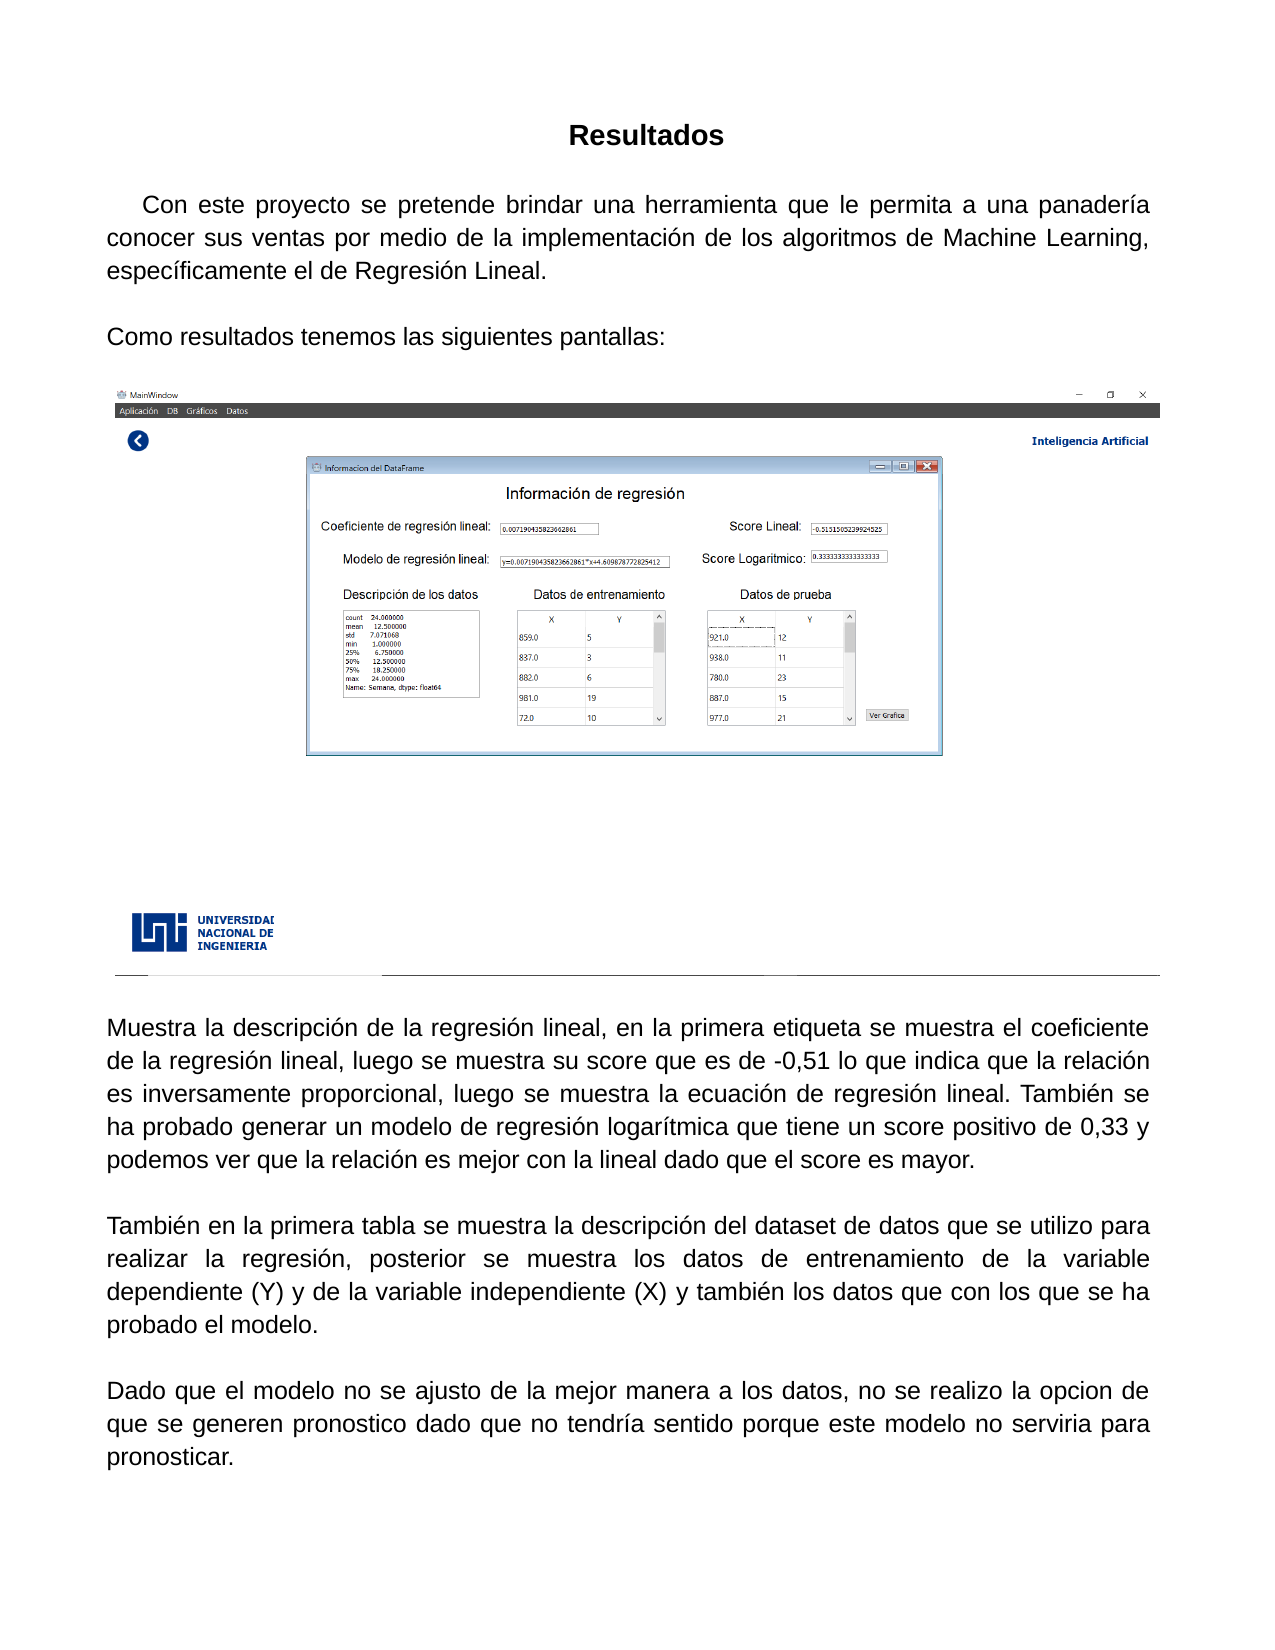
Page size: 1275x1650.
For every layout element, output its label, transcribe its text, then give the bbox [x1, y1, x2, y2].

subtitle Resultados [106, 118, 1151, 152]
subtitle Con este proyecto se pretende brindar una herramienta que le permita a una panadería conocer sus ventas por medio de la implementación de los algoritmos de Machine Learning, específicamente el de Regresión Lineal. [106, 190, 1151, 284]
picture [115, 387, 1160, 976]
subtitle Muestra la descripción de la regresión lineal, en la primera etiqueta se muestra el coeficiente de la regresión lineal, luego se muestra su score que es de -0,51 lo que indica que la relación es inversamente proporcional, luego se muestra la ecuación de regresión lineal. También se ha probado generar un modelo de regresión logarítmica que tiene un score positivo de 0,33 y podemos ver que la relación es mejor con la lineal dado que el score es mayor. [106, 1013, 1151, 1173]
subtitle Como resultados tenemos las siguientes pantallas: [106, 322, 1151, 351]
subtitle Dado que el modelo no se ajusto de la mejor manera a los datos, no se realizo la opcion de que se generen pronostico dado que no tendría sentido porque este modelo no serviria para pronosticar. [106, 1376, 1151, 1471]
subtitle También en la primera tabla se muestra la descripción del dataset de datos que se utilizo para realizar la regresión, posterior se muestra los datos de entrenamiento de la variable dependiente (Y) y de la variable independiente (X) y también los datos que con los que se ha probado el modelo. [106, 1211, 1151, 1338]
